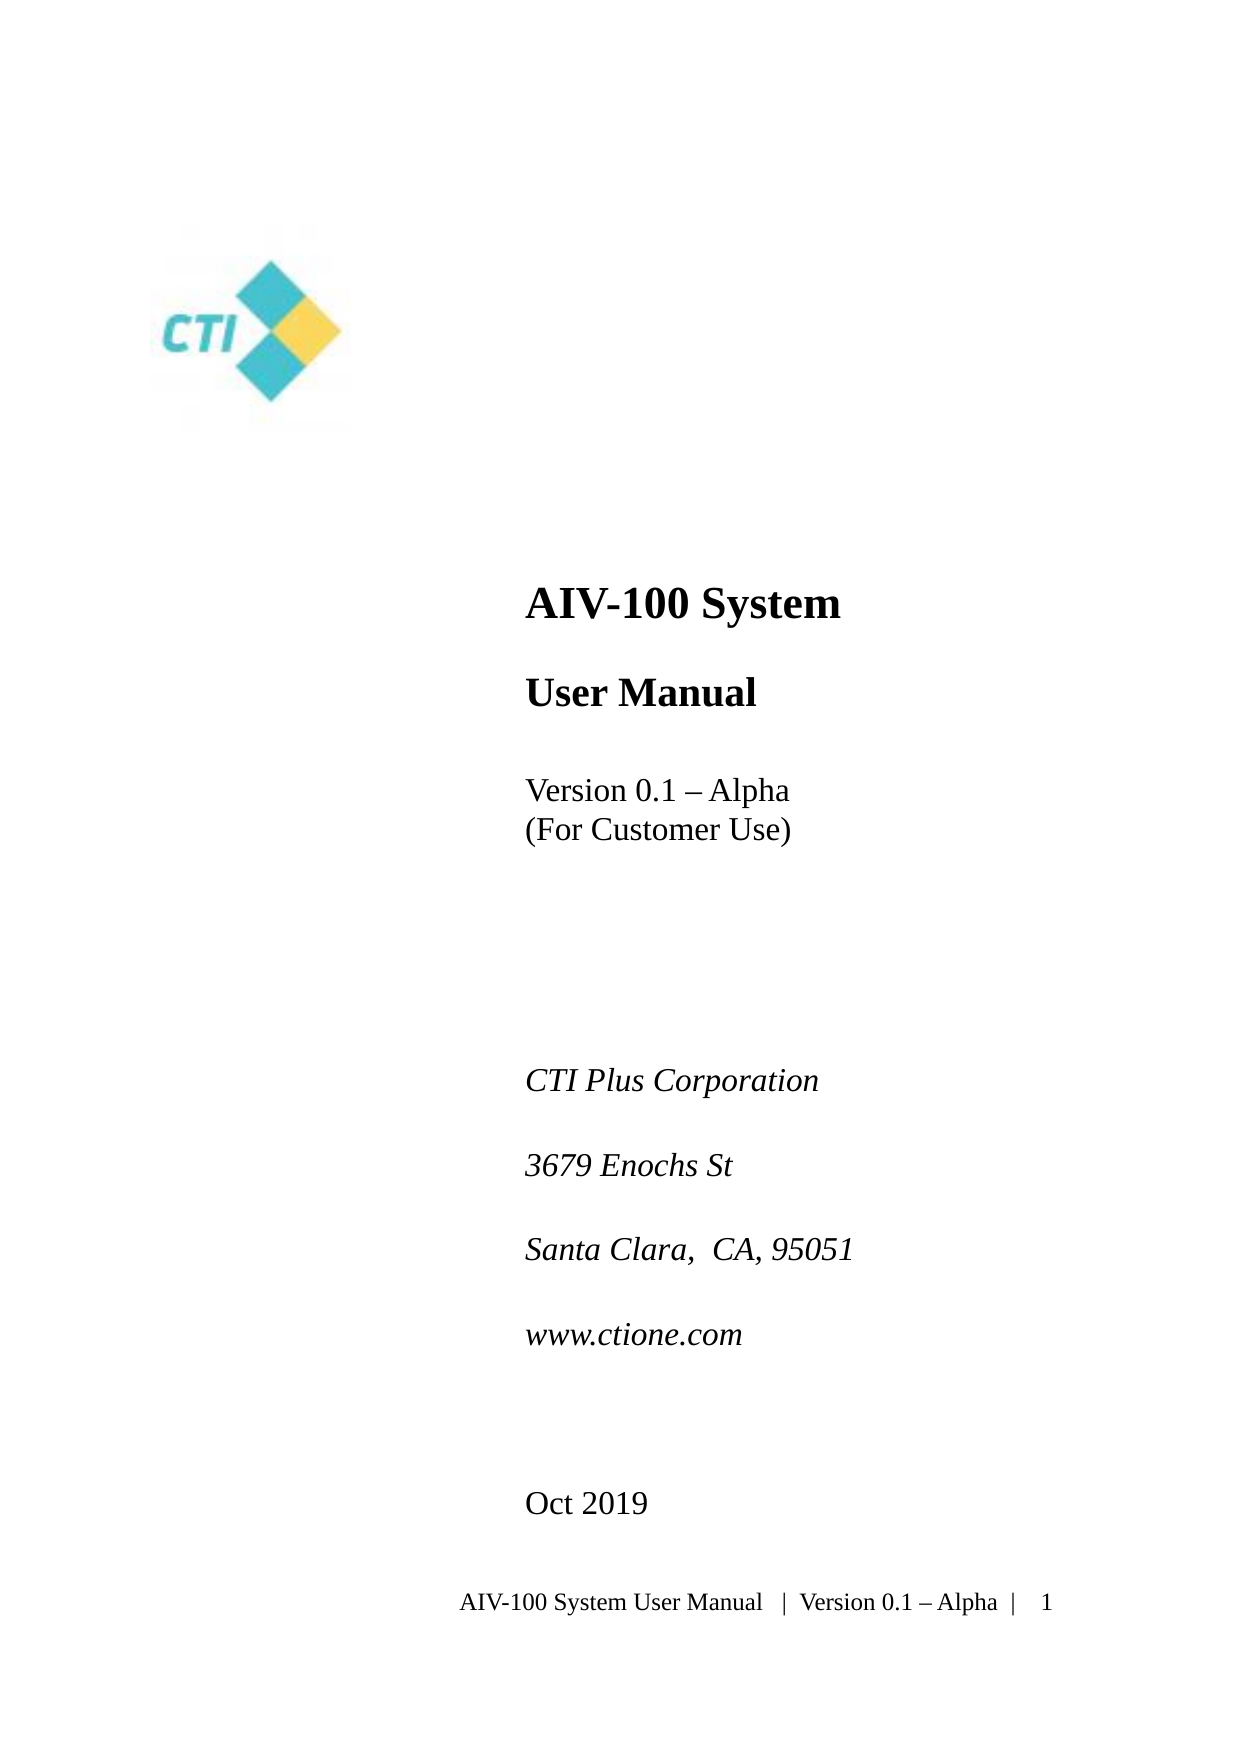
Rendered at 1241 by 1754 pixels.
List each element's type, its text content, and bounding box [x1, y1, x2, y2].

text 3679 Enochs St [525, 1145, 1090, 1183]
text CTI Plus Corporation [525, 1061, 1090, 1099]
picture [150, 223, 359, 432]
text (For Customer Use) [525, 809, 1090, 847]
text User Manual [525, 667, 1090, 715]
text www.ctione.com [525, 1314, 1090, 1352]
text Santa Clara, CA, 95051 [525, 1229, 1090, 1268]
text Version 0.1 – Alpha [525, 771, 1090, 809]
title AIV-100 System [525, 576, 1090, 628]
text Oct 2019 [525, 1483, 1090, 1521]
